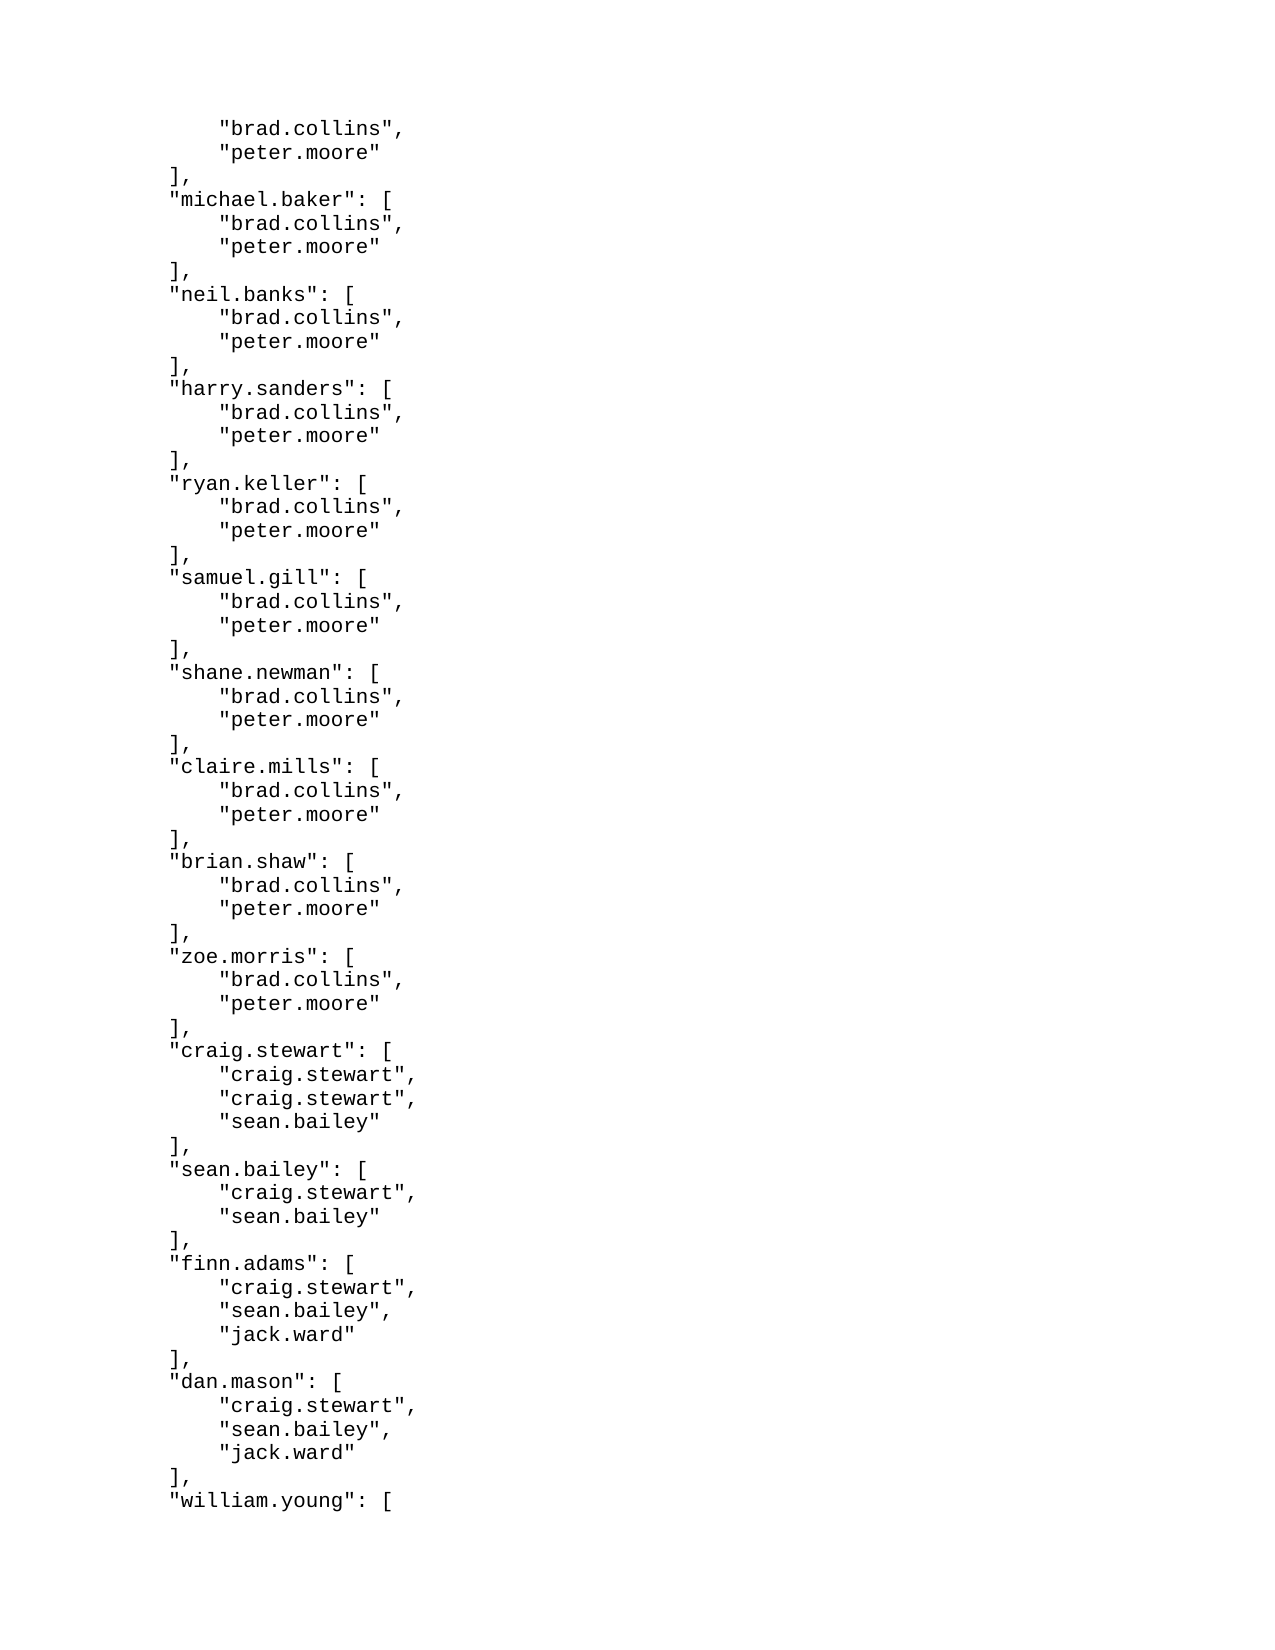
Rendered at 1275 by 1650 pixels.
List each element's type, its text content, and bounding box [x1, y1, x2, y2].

text "brad.collins", [118, 875, 1157, 898]
text ], [118, 354, 1157, 378]
text "harry.sanders": [ [118, 378, 1157, 402]
text ], [118, 1466, 1157, 1489]
text "brad.collins", [118, 118, 1157, 142]
text "craig.stewart", [118, 1395, 1157, 1419]
text "brad.collins", [118, 969, 1157, 993]
text "craig.stewart", [118, 1182, 1157, 1206]
text "peter.moore" [118, 142, 1157, 165]
text "peter.moore" [118, 520, 1157, 544]
text "craig.stewart", [118, 1088, 1157, 1111]
text "sean.bailey" [118, 1206, 1157, 1229]
text "zoe.morris": [ [118, 946, 1157, 969]
text "peter.moore" [118, 804, 1157, 827]
text "peter.moore" [118, 236, 1157, 260]
text ], [118, 638, 1157, 662]
text "brad.collins", [118, 402, 1157, 426]
text ], [118, 827, 1157, 851]
text ], [118, 922, 1157, 946]
text "finn.adams": [ [118, 1253, 1157, 1277]
text "shane.newman": [ [118, 662, 1157, 686]
text "sean.bailey", [118, 1300, 1157, 1324]
text ], [118, 449, 1157, 473]
text "craig.stewart": [ [118, 1040, 1157, 1064]
text "sean.bailey": [ [118, 1158, 1157, 1182]
text "ryan.keller": [ [118, 473, 1157, 496]
text ], [118, 733, 1157, 757]
text ], [118, 1017, 1157, 1040]
text ], [118, 260, 1157, 284]
text ], [118, 1135, 1157, 1158]
text "samuel.gill": [ [118, 567, 1157, 591]
text ], [118, 1348, 1157, 1371]
text "craig.stewart", [118, 1064, 1157, 1088]
text "michael.baker": [ [118, 189, 1157, 213]
text "peter.moore" [118, 426, 1157, 449]
text "peter.moore" [118, 709, 1157, 733]
text "brad.collins", [118, 307, 1157, 331]
text "sean.bailey" [118, 1111, 1157, 1135]
text "brian.shaw": [ [118, 851, 1157, 875]
text "william.young": [ [118, 1489, 1157, 1513]
text ], [118, 544, 1157, 567]
text "claire.mills": [ [118, 757, 1157, 780]
text "sean.bailey", [118, 1419, 1157, 1442]
text "peter.moore" [118, 331, 1157, 354]
text ], [118, 165, 1157, 189]
text "brad.collins", [118, 686, 1157, 709]
text "dan.mason": [ [118, 1371, 1157, 1395]
text "brad.collins", [118, 213, 1157, 236]
text "jack.ward" [118, 1442, 1157, 1466]
text "peter.moore" [118, 993, 1157, 1017]
text "brad.collins", [118, 780, 1157, 804]
text "peter.moore" [118, 615, 1157, 638]
text "jack.ward" [118, 1324, 1157, 1348]
text "peter.moore" [118, 898, 1157, 922]
text "craig.stewart", [118, 1277, 1157, 1300]
text "brad.collins", [118, 496, 1157, 520]
text ], [118, 1229, 1157, 1253]
text "neil.banks": [ [118, 284, 1157, 307]
text "brad.collins", [118, 591, 1157, 615]
